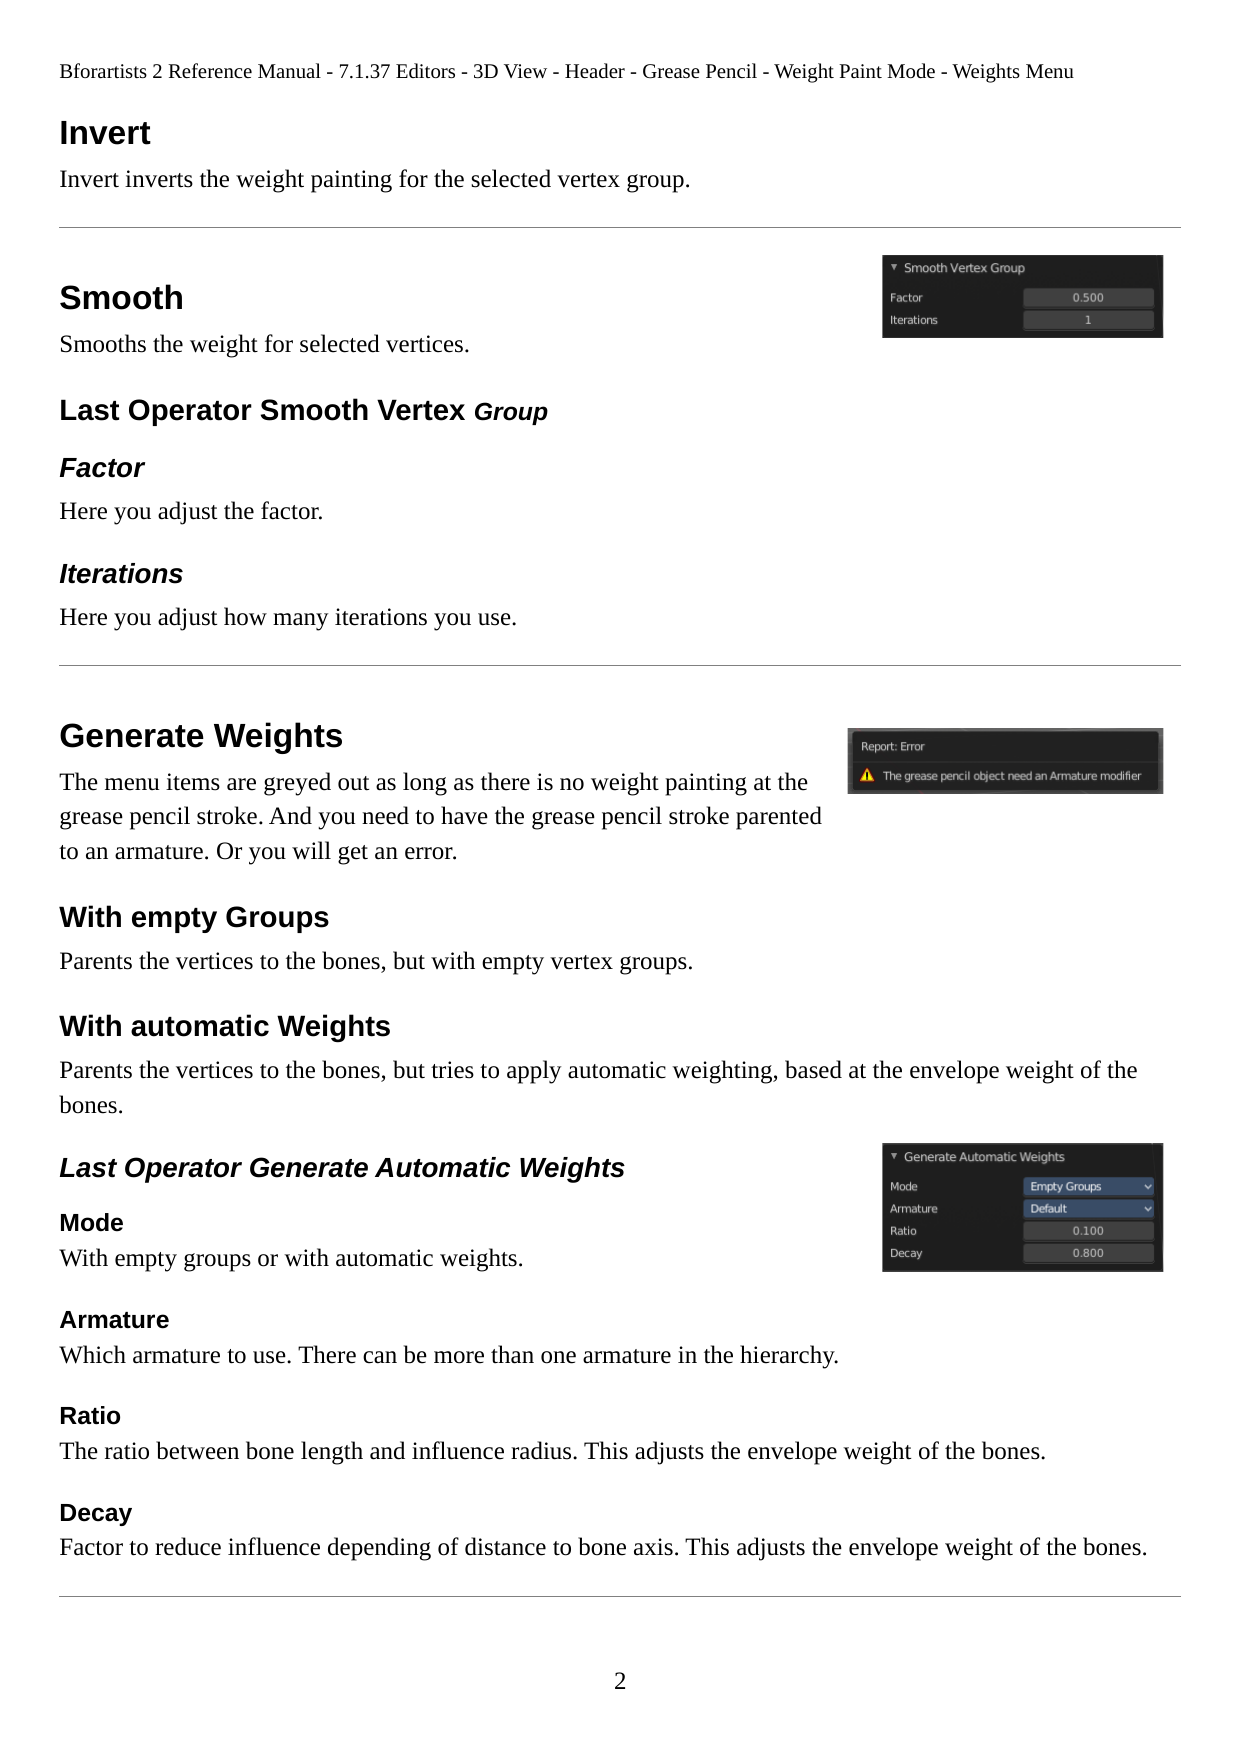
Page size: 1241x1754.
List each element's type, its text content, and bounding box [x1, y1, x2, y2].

text With empty groups or with automatic weights. [59, 1243, 882, 1272]
text Smooths the weight for selected vertices. [59, 329, 1181, 358]
subtitle Last Operator Generate Automatic Weights [59, 1152, 882, 1183]
subtitle Decay [59, 1498, 1181, 1526]
picture [882, 255, 1164, 338]
subtitle Armature [59, 1305, 1181, 1333]
text Here you adjust how many iterations you use. [59, 602, 1181, 630]
subtitle Invert [59, 113, 1181, 151]
subtitle Last Operator Smooth Vertex Group [59, 393, 1181, 426]
text Parents the vertices to the bones, but tries to apply automatic weighting, based at the envelope weight of the bones. [59, 1056, 1181, 1119]
subtitle [1164, 1208, 1181, 1237]
text The ratio between bone length and influence radius. This adjusts the envelope weight of the bones. [59, 1436, 1181, 1465]
text Parents the vertices to the bones, but with empty vertex groups. [59, 946, 1181, 974]
subtitle With empty Groups [59, 899, 1181, 933]
subtitle Iterations [59, 557, 1181, 589]
subtitle Mode [59, 1208, 882, 1237]
text The menu items are greyed out as long as there is no weight painting at the grease pencil stroke. And you need to have the grease pencil stroke parented to an armature. Or you will get an error. [59, 767, 1181, 864]
subtitle Factor [59, 451, 1181, 483]
subtitle [1164, 278, 1181, 316]
subtitle Ratio [59, 1401, 1181, 1430]
subtitle Generate Weights [59, 716, 1181, 754]
text Invert inverts the weight painting for the selected vertex group. [59, 164, 1181, 192]
text Factor to reduce influence depending of distance to bone axis. This adjusts the envelope weight of the bones. [59, 1532, 1181, 1561]
subtitle Smooth [59, 278, 882, 316]
subtitle With automatic Weights [59, 1009, 1181, 1043]
text Which armature to use. There can be more than one armature in the hierarchy. [59, 1340, 1181, 1368]
picture [847, 728, 1164, 794]
picture [882, 1143, 1164, 1272]
text Here you adjust the factor. [59, 496, 1181, 524]
